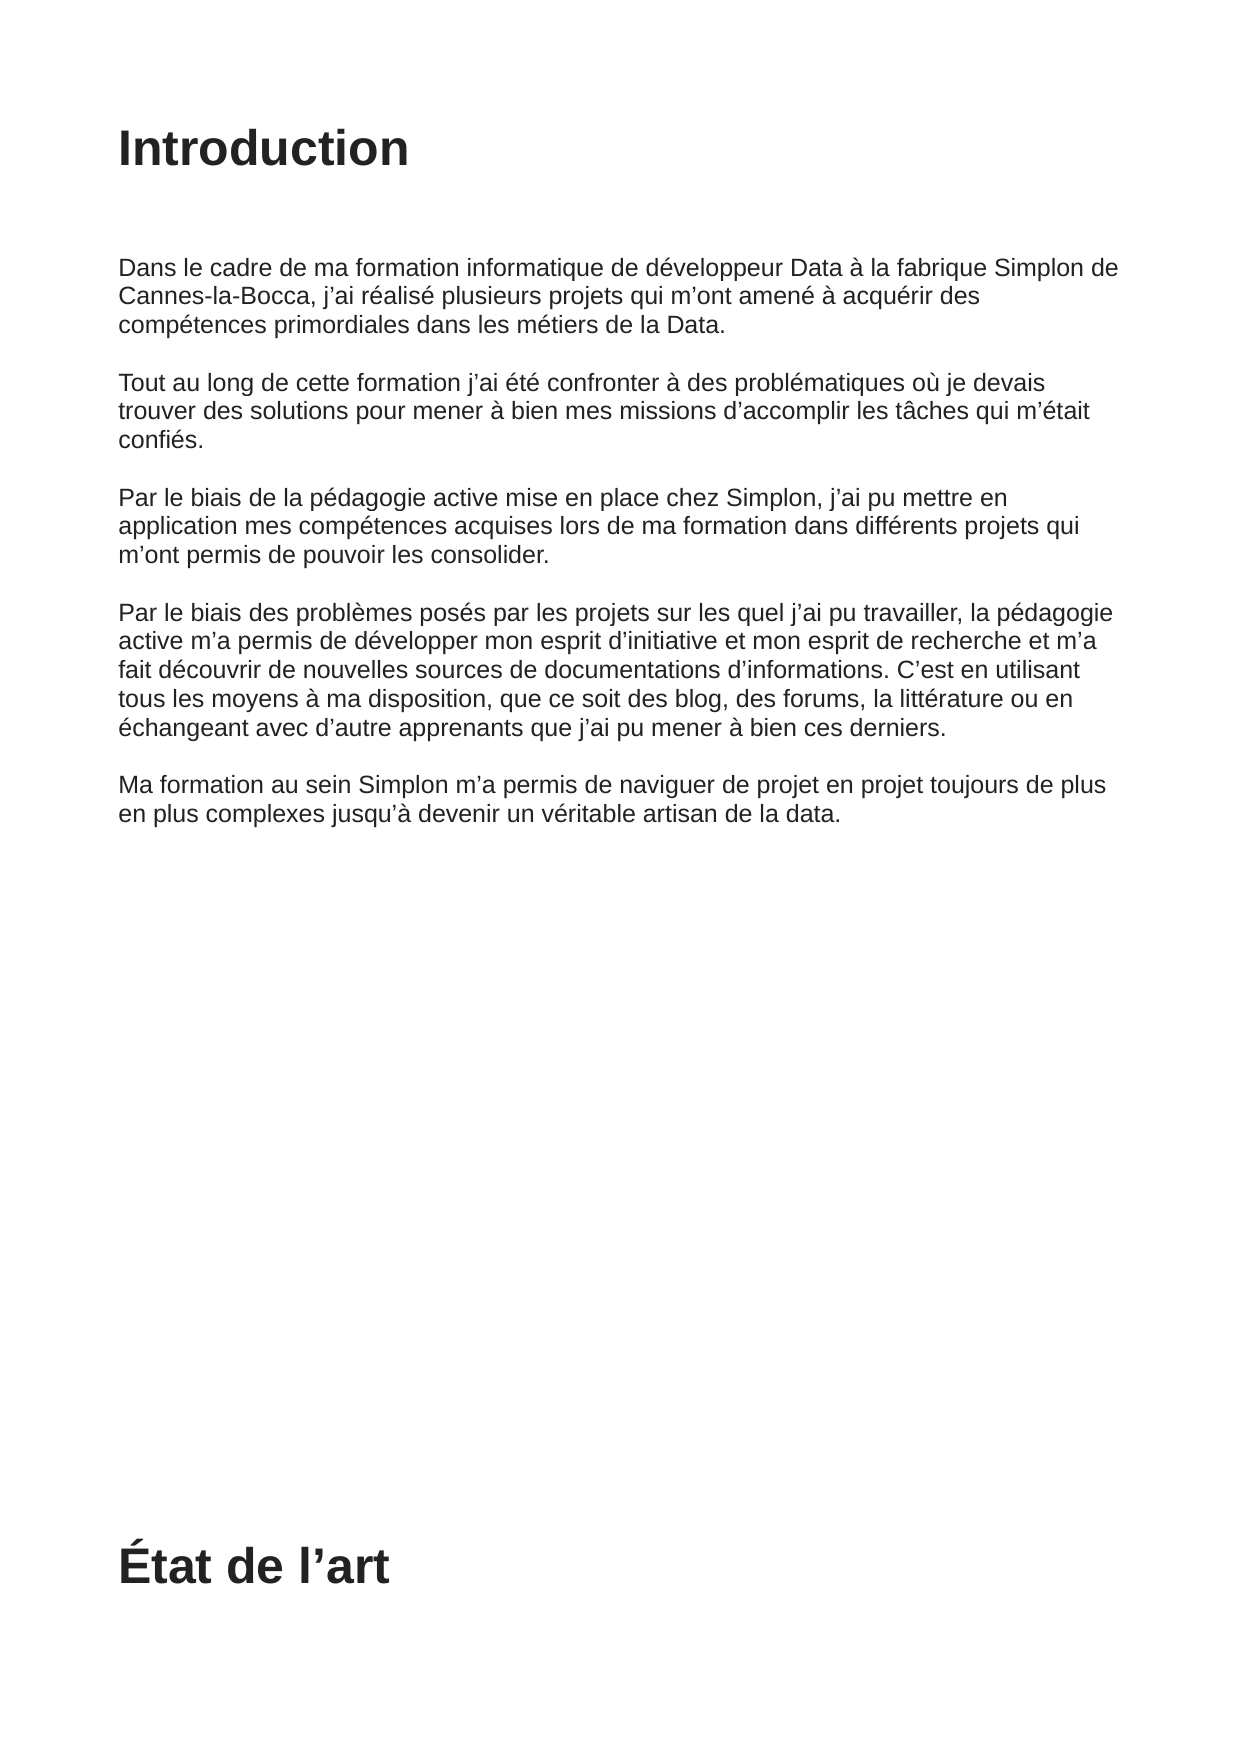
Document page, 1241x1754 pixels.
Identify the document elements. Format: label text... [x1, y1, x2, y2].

text application mes compétences acquises lors de ma formation dans différents projets qui m’ont permis de pouvoir les consolider. [118, 511, 1122, 569]
text Par le biais des problèmes posés par les projets sur les quel j’ai pu travailler, la pédagogie active m’a permis de développer mon esprit d’initiative et mon esprit de recherche et m’a fait découvrir de nouvelles sources de documentations d’informations. C’est en utilisant tous les moyens à ma disposition, que ce soit des blog, des forums, la littérature ou en échangeant avec d’autre apprenants que j’ai pu mener à bien ces derniers. [118, 597, 1122, 741]
text État de l’art [118, 1537, 1122, 1594]
text Introduction [118, 118, 1122, 176]
text Dans le cadre de ma formation informatique de développeur Data à la fabrique Simplon de Cannes-la-Bocca, j’ai réalisé plusieurs projets qui m’ont amené à acquérir des compétences primordiales dans les métiers de la Data. [118, 252, 1122, 339]
text Ma formation au sein Simplon m’a permis de naviguer de projet en projet toujours de plus en plus complexes jusqu’à devenir un véritable artisan de la data. [118, 770, 1122, 827]
text Tout au long de cette formation j’ai été confronter à des problématiques où je devais trouver des solutions pour mener à bien mes missions d’accomplir les tâches qui m’était confiés. [118, 367, 1122, 454]
text Par le biais de la pédagogie active mise en place chez Simplon, j’ai pu mettre en [118, 482, 1122, 511]
